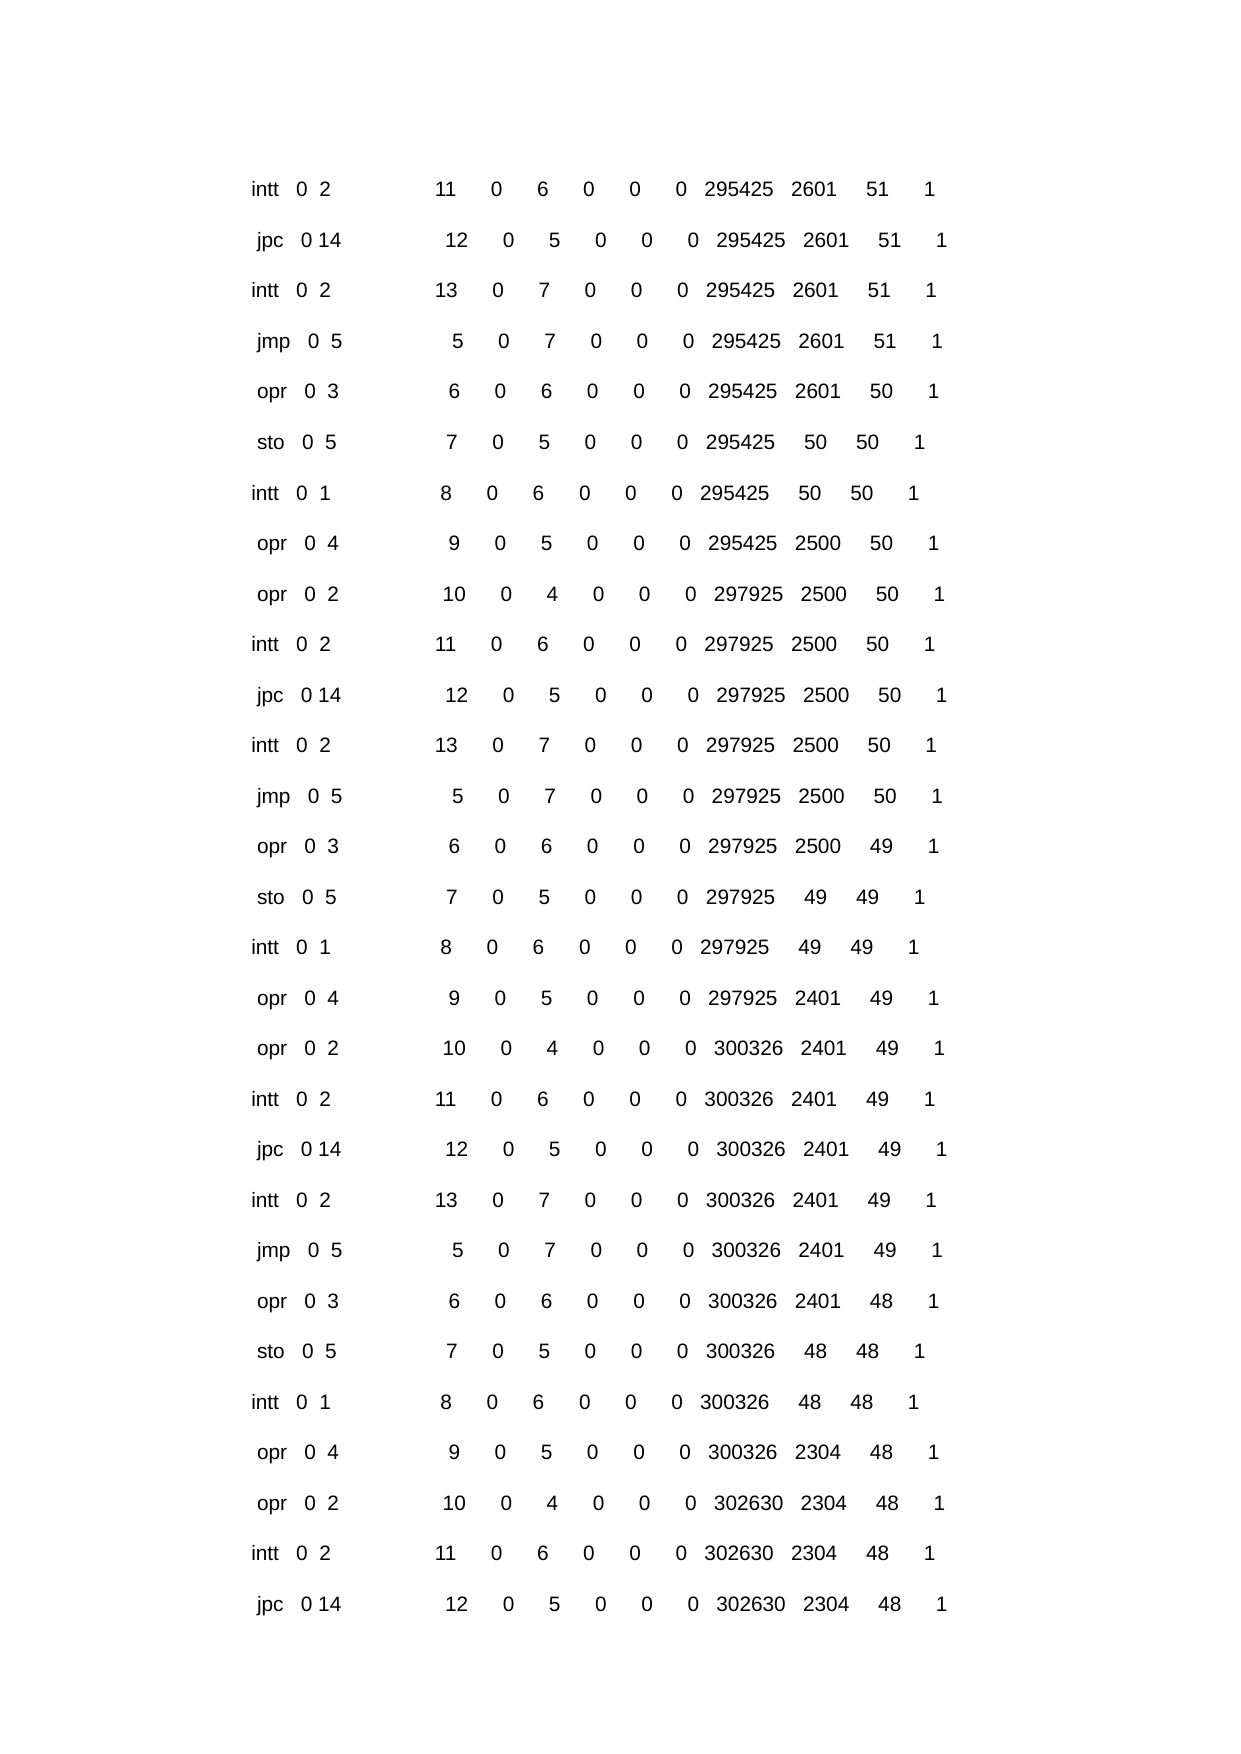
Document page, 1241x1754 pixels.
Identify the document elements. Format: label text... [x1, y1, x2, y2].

text opr 0 2 10 0 4 0 0 0 302630 2304 48 1 [251, 1491, 1122, 1515]
text opr 0 4 9 0 5 0 0 0 295425 2500 50 1 [251, 531, 1122, 555]
text opr 0 2 10 0 4 0 0 0 297925 2500 50 1 [251, 581, 1122, 605]
text sto 0 5 7 0 5 0 0 0 297925 49 49 1 [251, 884, 1122, 908]
text jpc 0 14 12 0 5 0 0 0 297925 2500 50 1 [251, 682, 1122, 706]
text opr 0 3 6 0 6 0 0 0 300326 2401 48 1 [251, 1289, 1122, 1313]
text intt 0 2 13 0 7 0 0 0 297925 2500 50 1 [251, 733, 1122, 757]
text intt 0 2 13 0 7 0 0 0 300326 2401 49 1 [251, 1188, 1122, 1212]
text opr 0 3 6 0 6 0 0 0 297925 2500 49 1 [251, 834, 1122, 858]
text opr 0 4 9 0 5 0 0 0 297925 2401 49 1 [251, 986, 1122, 1009]
text jpc 0 14 12 0 5 0 0 0 300326 2401 49 1 [251, 1137, 1122, 1161]
text intt 0 2 13 0 7 0 0 0 295425 2601 51 1 [251, 278, 1122, 302]
text intt 0 2 11 0 6 0 0 0 295425 2601 51 1 [251, 177, 1122, 201]
text opr 0 4 9 0 5 0 0 0 300326 2304 48 1 [251, 1440, 1122, 1464]
text sto 0 5 7 0 5 0 0 0 300326 48 48 1 [251, 1339, 1122, 1363]
text intt 0 2 11 0 6 0 0 0 300326 2401 49 1 [251, 1087, 1122, 1111]
text jpc 0 14 12 0 5 0 0 0 302630 2304 48 1 [251, 1592, 1122, 1616]
text sto 0 5 7 0 5 0 0 0 295425 50 50 1 [251, 430, 1122, 454]
text intt 0 1 8 0 6 0 0 0 297925 49 49 1 [251, 935, 1122, 959]
text opr 0 3 6 0 6 0 0 0 295425 2601 50 1 [251, 379, 1122, 403]
text intt 0 2 11 0 6 0 0 0 302630 2304 48 1 [251, 1541, 1122, 1565]
text jmp 0 5 5 0 7 0 0 0 300326 2401 49 1 [251, 1238, 1122, 1262]
text intt 0 2 11 0 6 0 0 0 297925 2500 50 1 [251, 632, 1122, 656]
text jpc 0 14 12 0 5 0 0 0 295425 2601 51 1 [251, 228, 1122, 252]
text intt 0 1 8 0 6 0 0 0 300326 48 48 1 [251, 1390, 1122, 1414]
text jmp 0 5 5 0 7 0 0 0 295425 2601 51 1 [251, 329, 1122, 353]
text opr 0 2 10 0 4 0 0 0 300326 2401 49 1 [251, 1036, 1122, 1060]
text intt 0 1 8 0 6 0 0 0 295425 50 50 1 [251, 480, 1122, 504]
text jmp 0 5 5 0 7 0 0 0 297925 2500 50 1 [251, 783, 1122, 807]
